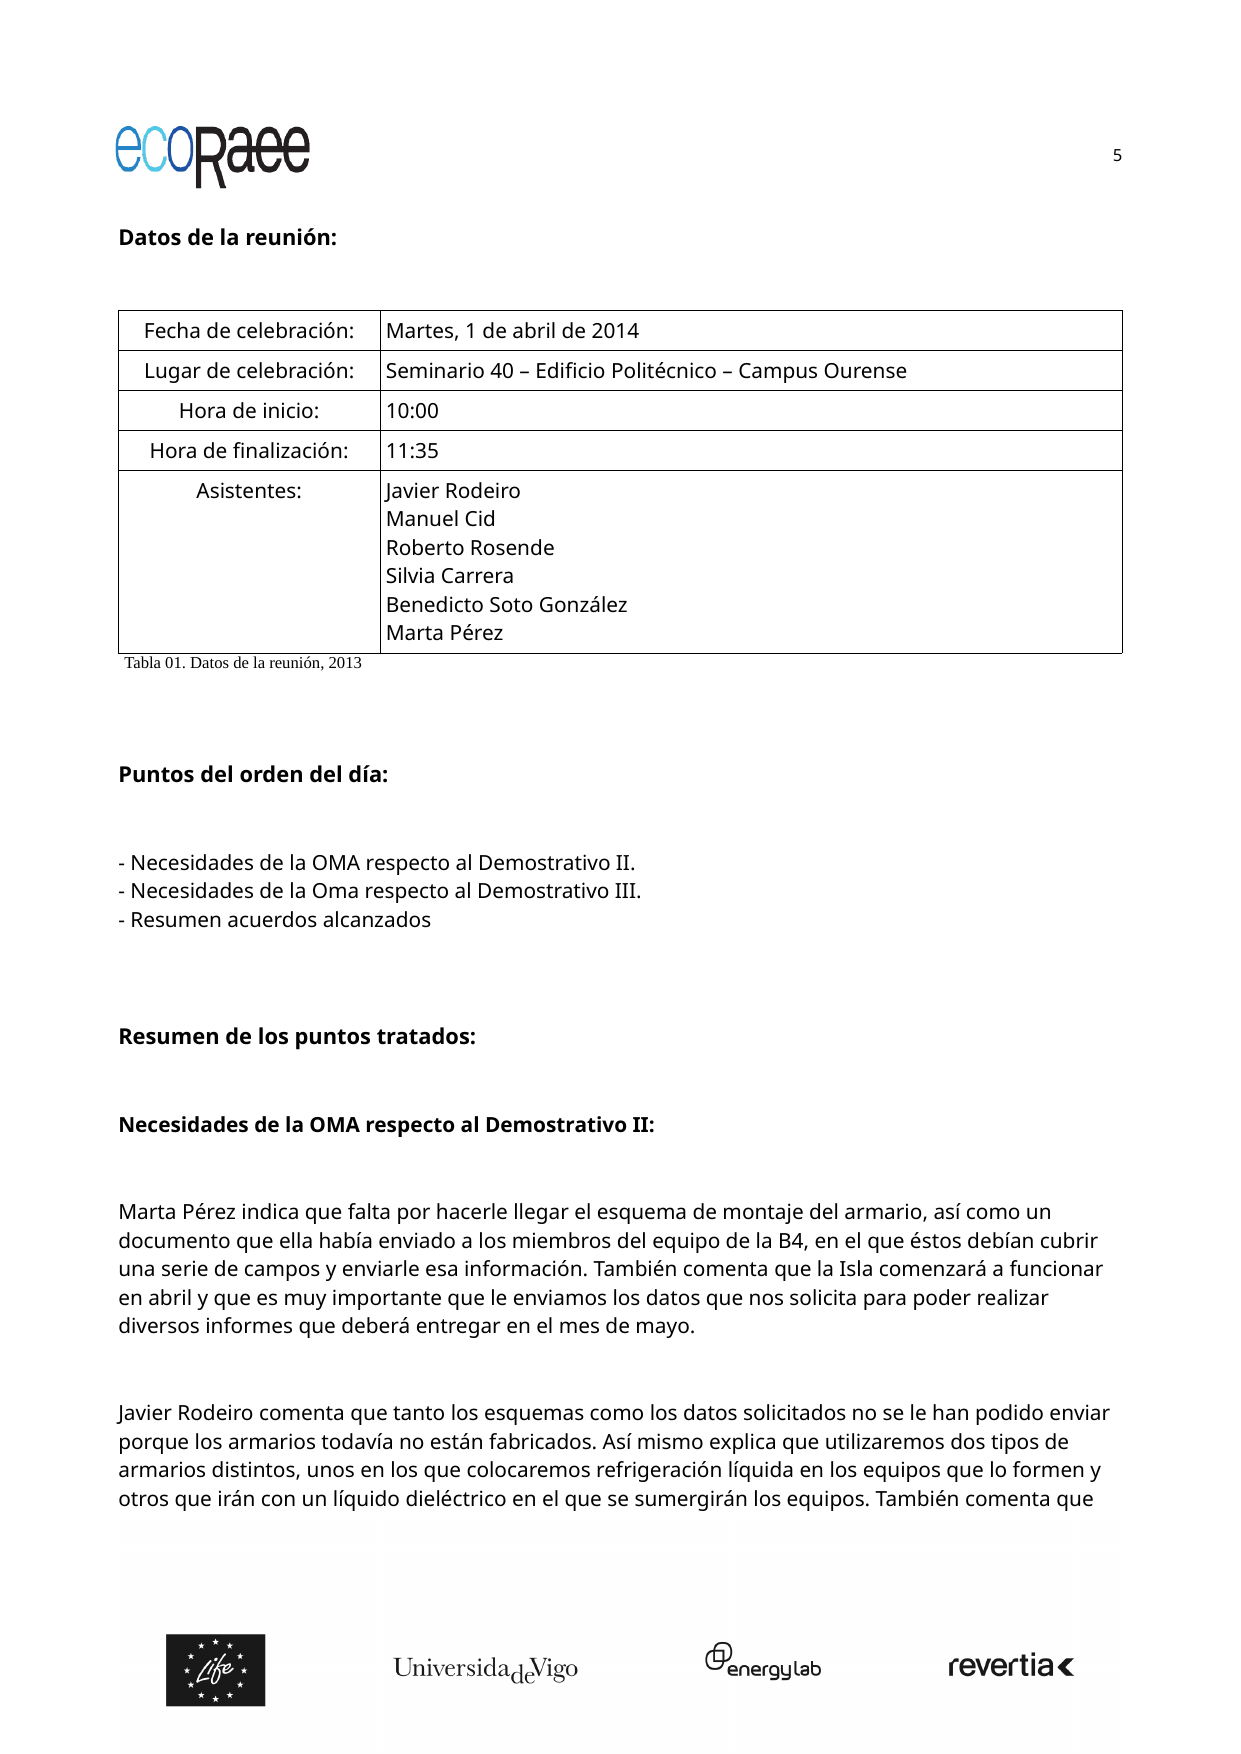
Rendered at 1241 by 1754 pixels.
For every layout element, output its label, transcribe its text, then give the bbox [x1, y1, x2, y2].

text Puntos del orden del día: [118, 759, 1122, 789]
text Resumen de los puntos tratados: [118, 1021, 1122, 1051]
table_cell Hora de finalización: [119, 431, 380, 470]
text - Necesidades de la Oma respecto al Demostrativo III. [118, 877, 1122, 905]
text - Necesidades de la OMA respecto al Demostrativo II. [118, 848, 1122, 877]
table_cell Lugar de celebración: [119, 351, 380, 390]
text Marta Pérez indica que falta por hacerle llegar el esquema de montaje del armario, así como un documento que ella había enviado a los miembros del equipo de la B4, en el que éstos debían cubrir una serie de campos y enviarle esa información. También comenta que la Isla comenzará a funcionar en abril y que es muy importante que le enviamos los datos que nos solicita para poder realizar diversos informes que deberá entregar en el mes de mayo. [118, 1197, 1122, 1339]
text Javier Rodeiro comenta que tanto los esquemas como los datos solicitados no se le han podido enviar porque los armarios todavía no están fabricados. Así mismo explica que utilizaremos dos tipos de armarios distintos, unos en los que colocaremos refrigeración líquida en los equipos que lo formen y otros que irán con un líquido dieléctrico en el que se sumergirán los equipos. También comenta que [118, 1398, 1122, 1512]
table_header Fecha de celebración: [119, 311, 380, 350]
table_cell Hora de inicio: [119, 391, 380, 430]
picture [114, 124, 311, 190]
table_header Martes, 1 de abril de 2014 [381, 311, 1122, 350]
text Datos de la reunión: [118, 221, 1122, 251]
picture [118, 1514, 1123, 1754]
text Necesidades de la OMA respecto al Demostrativo II: [118, 1110, 1122, 1138]
table_cell 11:35 [381, 431, 1122, 470]
table_cell Javier Rodeiro Manuel Cid Roberto Rosende Silvia Carrera Benedicto Soto González Marta Pérez [381, 471, 1122, 652]
table_cell Asistentes: [119, 471, 380, 652]
table_cell Seminario 40 – Edificio Politécnico – Campus Ourense [381, 351, 1122, 390]
table_cell 10:00 [381, 391, 1122, 430]
text Tabla 01. Datos de la reunión, 2013 [124, 654, 1122, 672]
text - Resumen acuerdos alcanzados [118, 905, 1122, 933]
